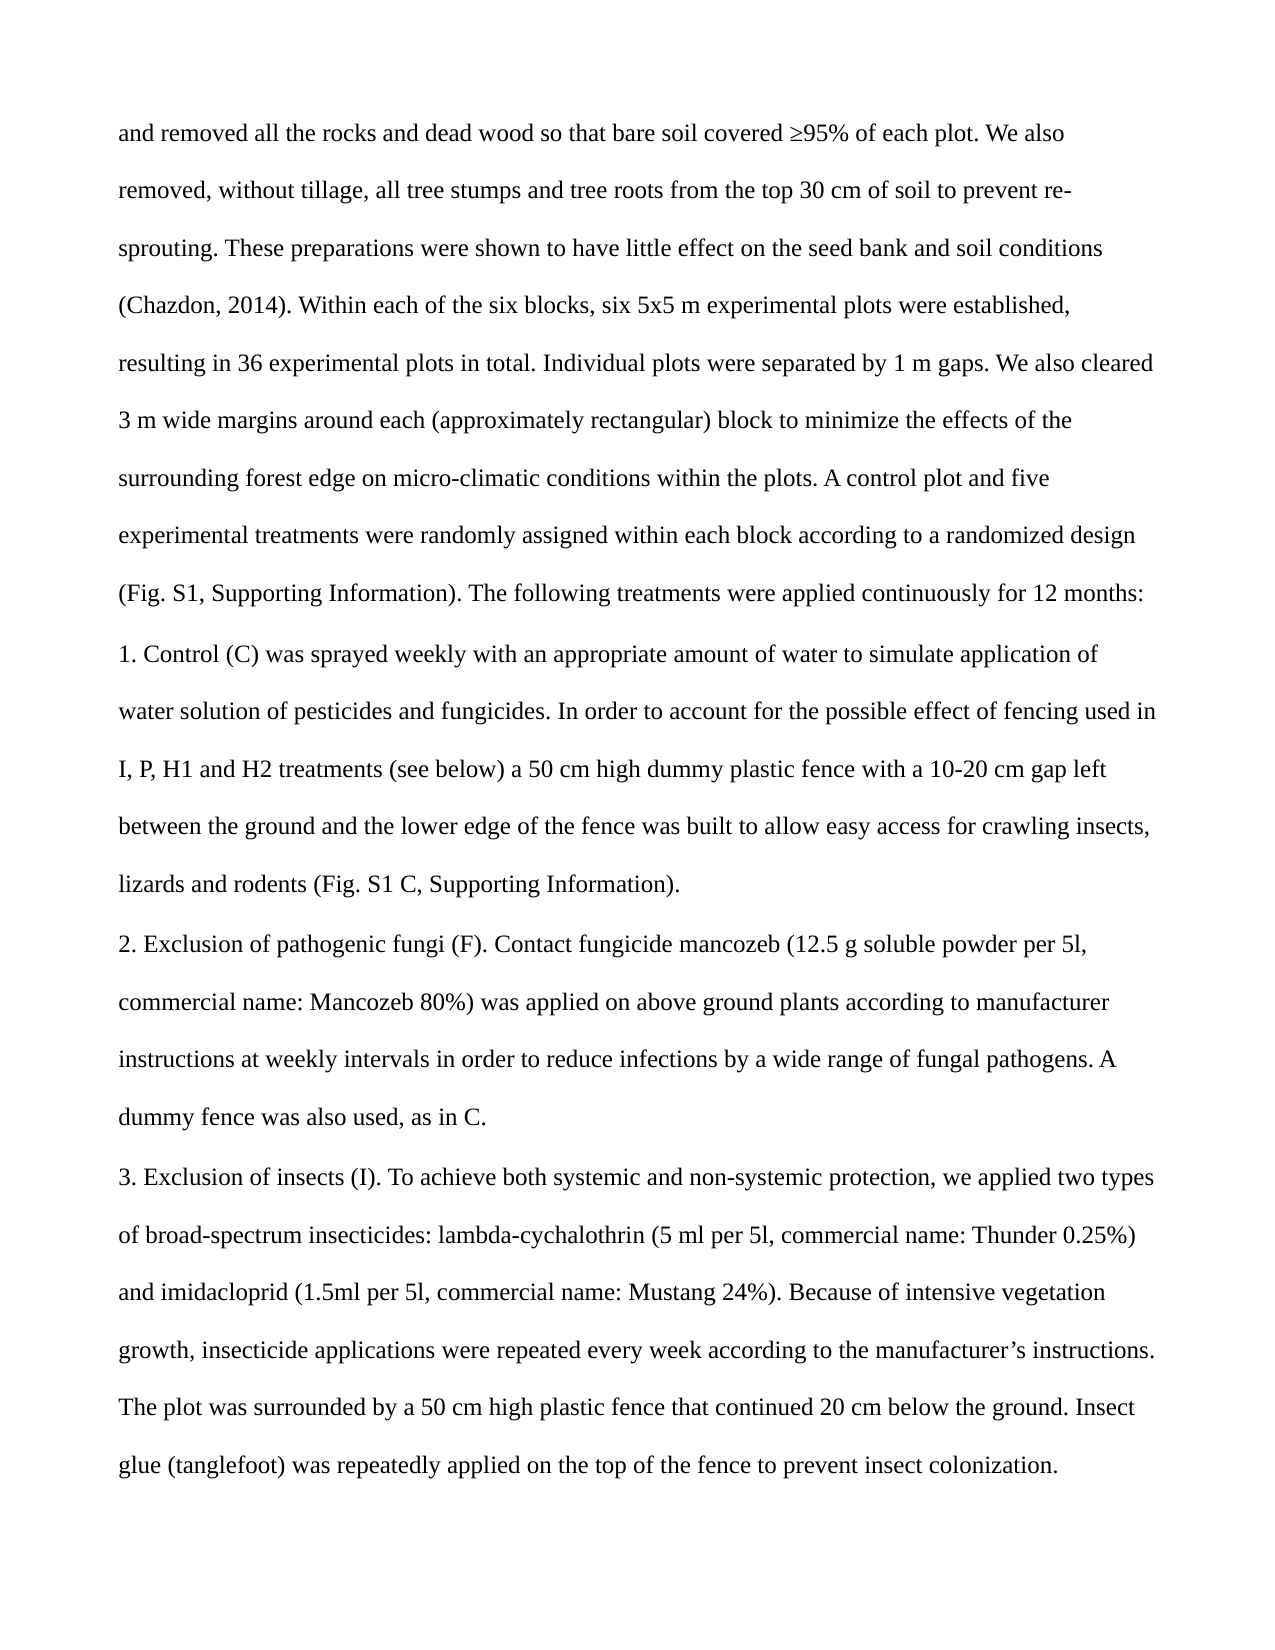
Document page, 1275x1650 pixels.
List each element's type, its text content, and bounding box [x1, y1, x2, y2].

text 2. Exclusion of pathogenic fungi (F). Contact fungicide mancozeb (12.5 g soluble powder per 5l, commercial name: Mancozeb 80%) was applied on above ground plants according to manufacturer instructions at weekly intervals in order to reduce infections by a wide range of fungal pathogens. A dummy fence was also used, as in C. [118, 929, 1157, 1130]
text 1. Control (C) was sprayed weekly with an appropriate amount of water to simulate application of water solution of pesticides and fungicides. In order to account for the possible effect of fencing used in I, P, H1 and H2 treatments (see below) a 50 cm high dummy plastic fence with a 10-20 cm gap left between the ground and the lower edge of the fence was built to allow easy access for crawling insects, lizards and rodents (Fig. S1 C, Supporting Information). [118, 639, 1157, 897]
text 3. Exclusion of insects (I). To achieve both systemic and non-systemic protection, we applied two types of broad-spectrum insecticides: lambda-cychalothrin (5 ml per 5l, commercial name: Thunder 0.25%) and imidacloprid (1.5ml per 5l, commercial name: Mustang 24%). Because of intensive vegetation growth, insecticide applications were repeated every week according to the manufacturer’s instructions. The plot was surrounded by a 50 cm high plastic fence that continued 20 cm below the ground. Insect glue (tanglefoot) was repeatedly applied on the top of the fence to prevent insect colonization. [118, 1162, 1157, 1478]
text and removed all the rocks and dead wood so that bare soil covered ≥95% of each plot. We also removed, without tillage, all tree stumps and tree roots from the top 30 cm of soil to prevent re-sprouting. These preparations were shown to have little effect on the seed bank and soil conditions (Chazdon, 2014). Within each of the six blocks, six 5x5 m experimental plots were established, resulting in 36 experimental plots in total. Individual plots were separated by 1 m gaps. We also cleared 3 m wide margins around each (approximately rectangular) block to minimize the effects of the surrounding forest edge on micro-climatic conditions within the plots. A control plot and five experimental treatments were randomly assigned within each block according to a randomized design (Fig. S1, Supporting Information). The following treatments were applied continuously for 12 months: [118, 118, 1157, 607]
